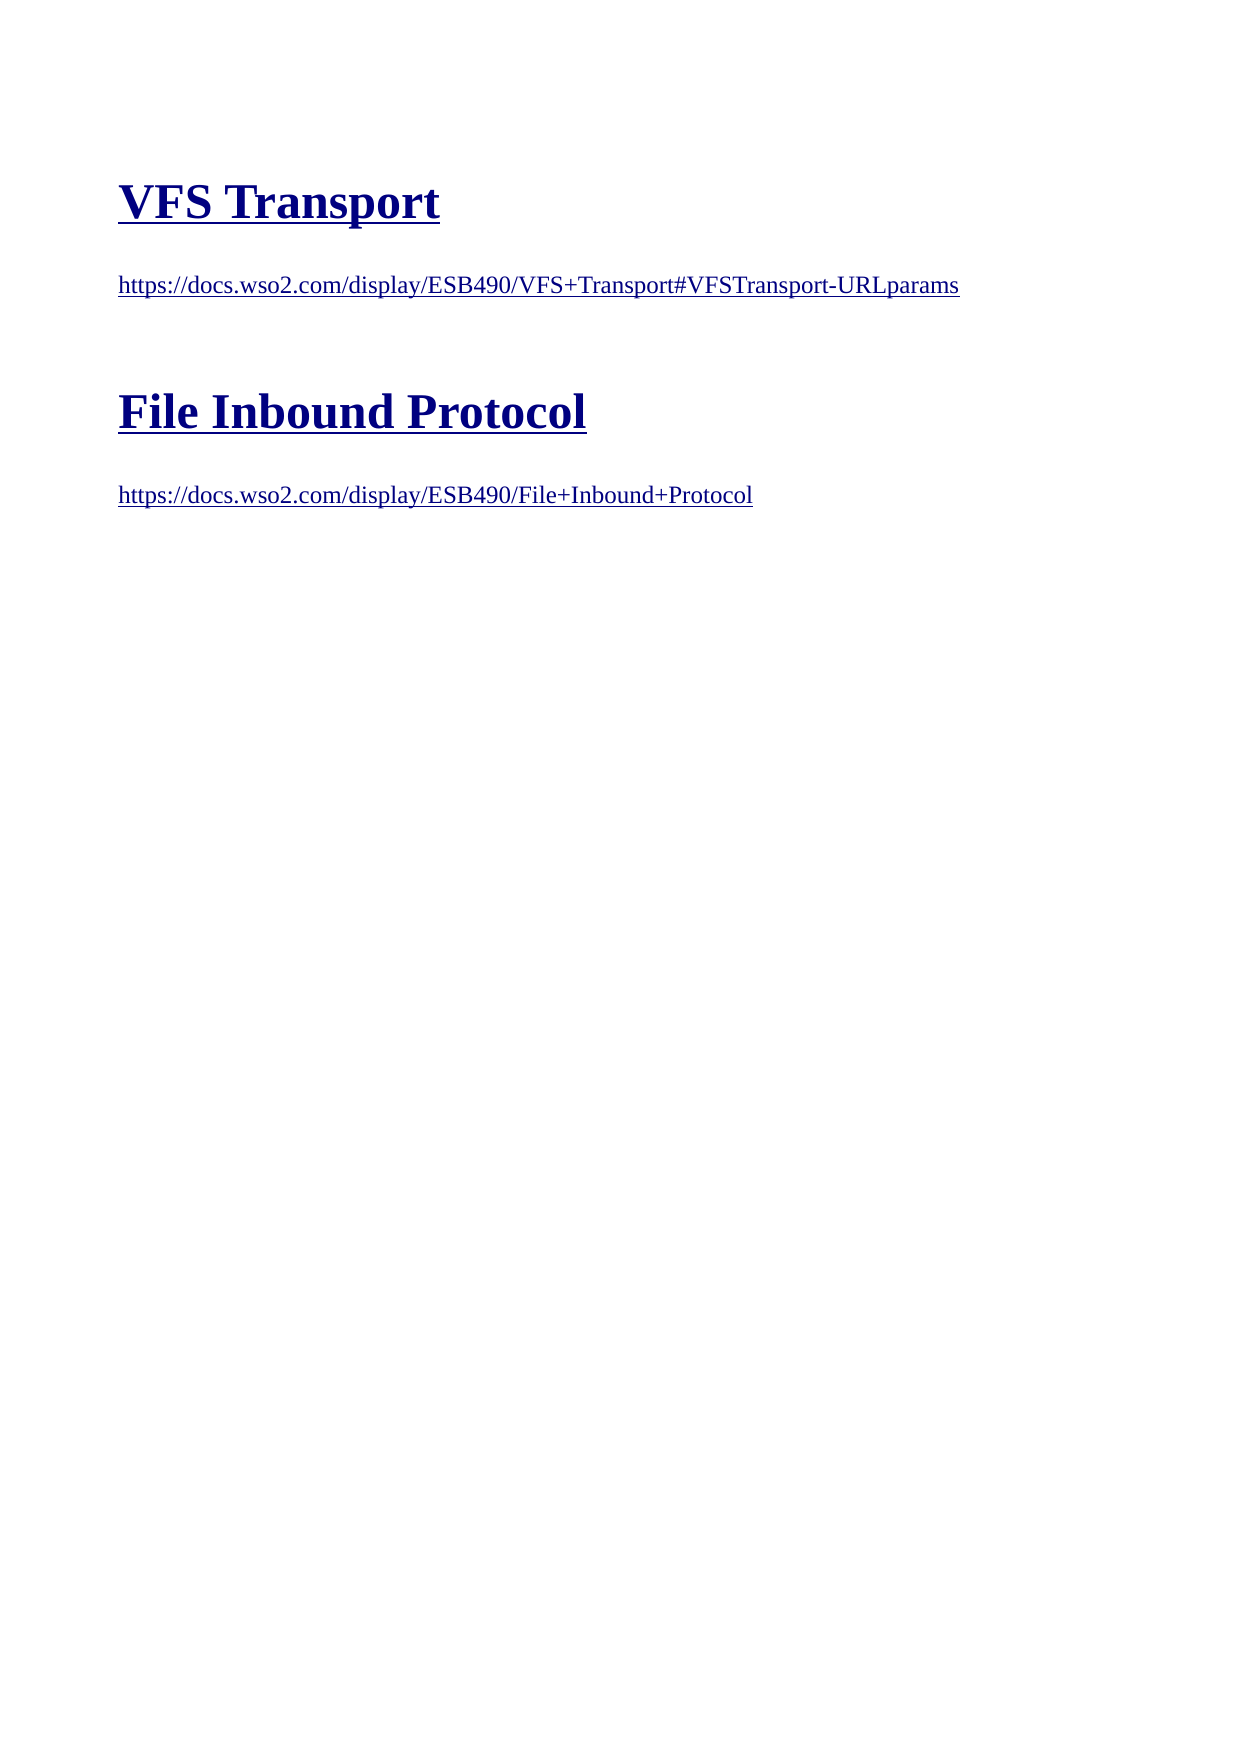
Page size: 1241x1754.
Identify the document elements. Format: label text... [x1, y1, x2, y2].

text https://docs.wso2.com/display/ESB490/VFS+Transport#VFSTransport-URLparams [118, 271, 1122, 299]
subtitle VFS Transport [118, 172, 1122, 229]
text https://docs.wso2.com/display/ESB490/File+Inbound+Protocol [118, 481, 1122, 509]
subtitle File Inbound Protocol [118, 382, 1122, 439]
